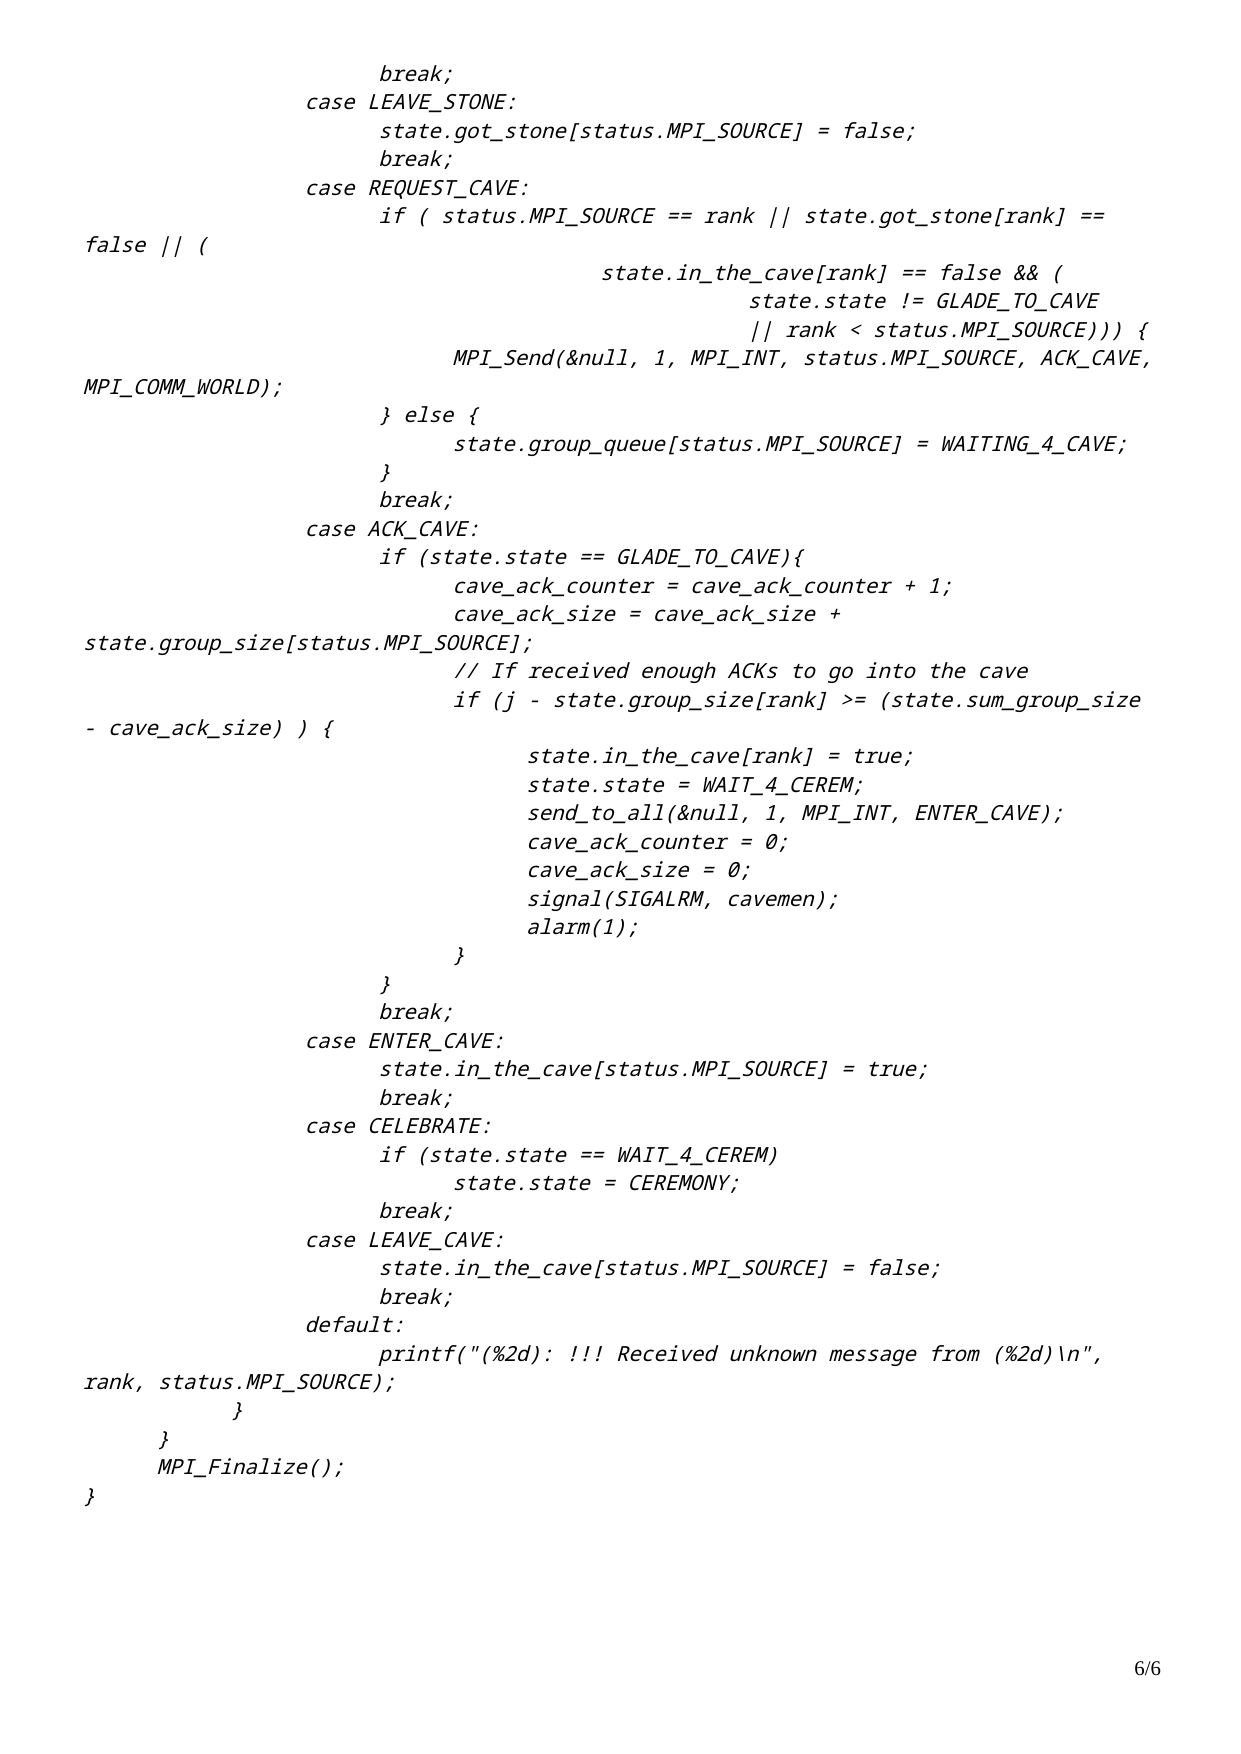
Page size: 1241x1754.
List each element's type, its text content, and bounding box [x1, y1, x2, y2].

text break; [83, 1083, 1157, 1111]
text state.in_the_cave[status.MPI_SOURCE] = false; [83, 1253, 1157, 1282]
text break; [83, 486, 1157, 514]
text case LEAVE_CAVE: [83, 1225, 1157, 1253]
text } [83, 1424, 1157, 1452]
text cave_ack_size = 0; [83, 855, 1157, 884]
text if (state.state == WAIT_4_CEREM) [83, 1140, 1157, 1168]
text cave_ack_counter = 0; [83, 827, 1157, 855]
text state.in_the_cave[status.MPI_SOURCE] = true; [83, 1054, 1157, 1083]
text state.in_the_cave[rank] = true; [83, 742, 1157, 770]
text alarm(1); [83, 912, 1157, 941]
text state.state = WAIT_4_CEREM; [83, 770, 1157, 798]
text state.state != GLADE_TO_CAVE [83, 287, 1157, 315]
text if ( status.MPI_SOURCE == rank || state.got_stone[rank] == false || ( [83, 201, 1157, 258]
text case REQUEST_CAVE: [83, 173, 1157, 201]
text default: [83, 1310, 1157, 1339]
text printf("(%2d): !!! Received unknown message from (%2d)\n", rank, status.MPI_SOURCE); [83, 1339, 1157, 1396]
text state.in_the_cave[rank] == false && ( [83, 258, 1157, 287]
text // If received enough ACKs to go into the cave [83, 656, 1157, 685]
text send_to_all(&null, 1, MPI_INT, ENTER_CAVE); [83, 798, 1157, 827]
text state.group_queue[status.MPI_SOURCE] = WAITING_4_CAVE; [83, 429, 1157, 457]
text } [83, 941, 1157, 969]
text cave_ack_counter = cave_ack_counter + 1; [83, 571, 1157, 599]
text } [83, 1396, 1157, 1424]
text break; [83, 1282, 1157, 1310]
text if (j - state.group_size[rank] >= (state.sum_group_size - cave_ack_size) ) { [83, 685, 1157, 742]
text case LEAVE_STONE: [83, 87, 1157, 116]
text case CELEBRATE: [83, 1111, 1157, 1140]
text cave_ack_size = cave_ack_size + state.group_size[status.MPI_SOURCE]; [83, 599, 1157, 656]
text case ACK_CAVE: [83, 514, 1157, 542]
text } [83, 457, 1157, 486]
text signal(SIGALRM, cavemen); [83, 884, 1157, 912]
text break; [83, 59, 1157, 87]
text || rank < status.MPI_SOURCE))) { [83, 315, 1157, 343]
text break; [83, 1197, 1157, 1225]
text MPI_Send(&null, 1, MPI_INT, status.MPI_SOURCE, ACK_CAVE, MPI_COMM_WORLD); [83, 343, 1157, 400]
text break; [83, 144, 1157, 173]
text state.got_stone[status.MPI_SOURCE] = false; [83, 116, 1157, 144]
text } else { [83, 400, 1157, 429]
text break; [83, 997, 1157, 1026]
text case ENTER_CAVE: [83, 1026, 1157, 1054]
text if (state.state == GLADE_TO_CAVE){ [83, 542, 1157, 571]
text } [83, 969, 1157, 997]
text MPI_Finalize(); [83, 1452, 1157, 1481]
text state.state = CEREMONY; [83, 1168, 1157, 1197]
text } [83, 1481, 1157, 1509]
